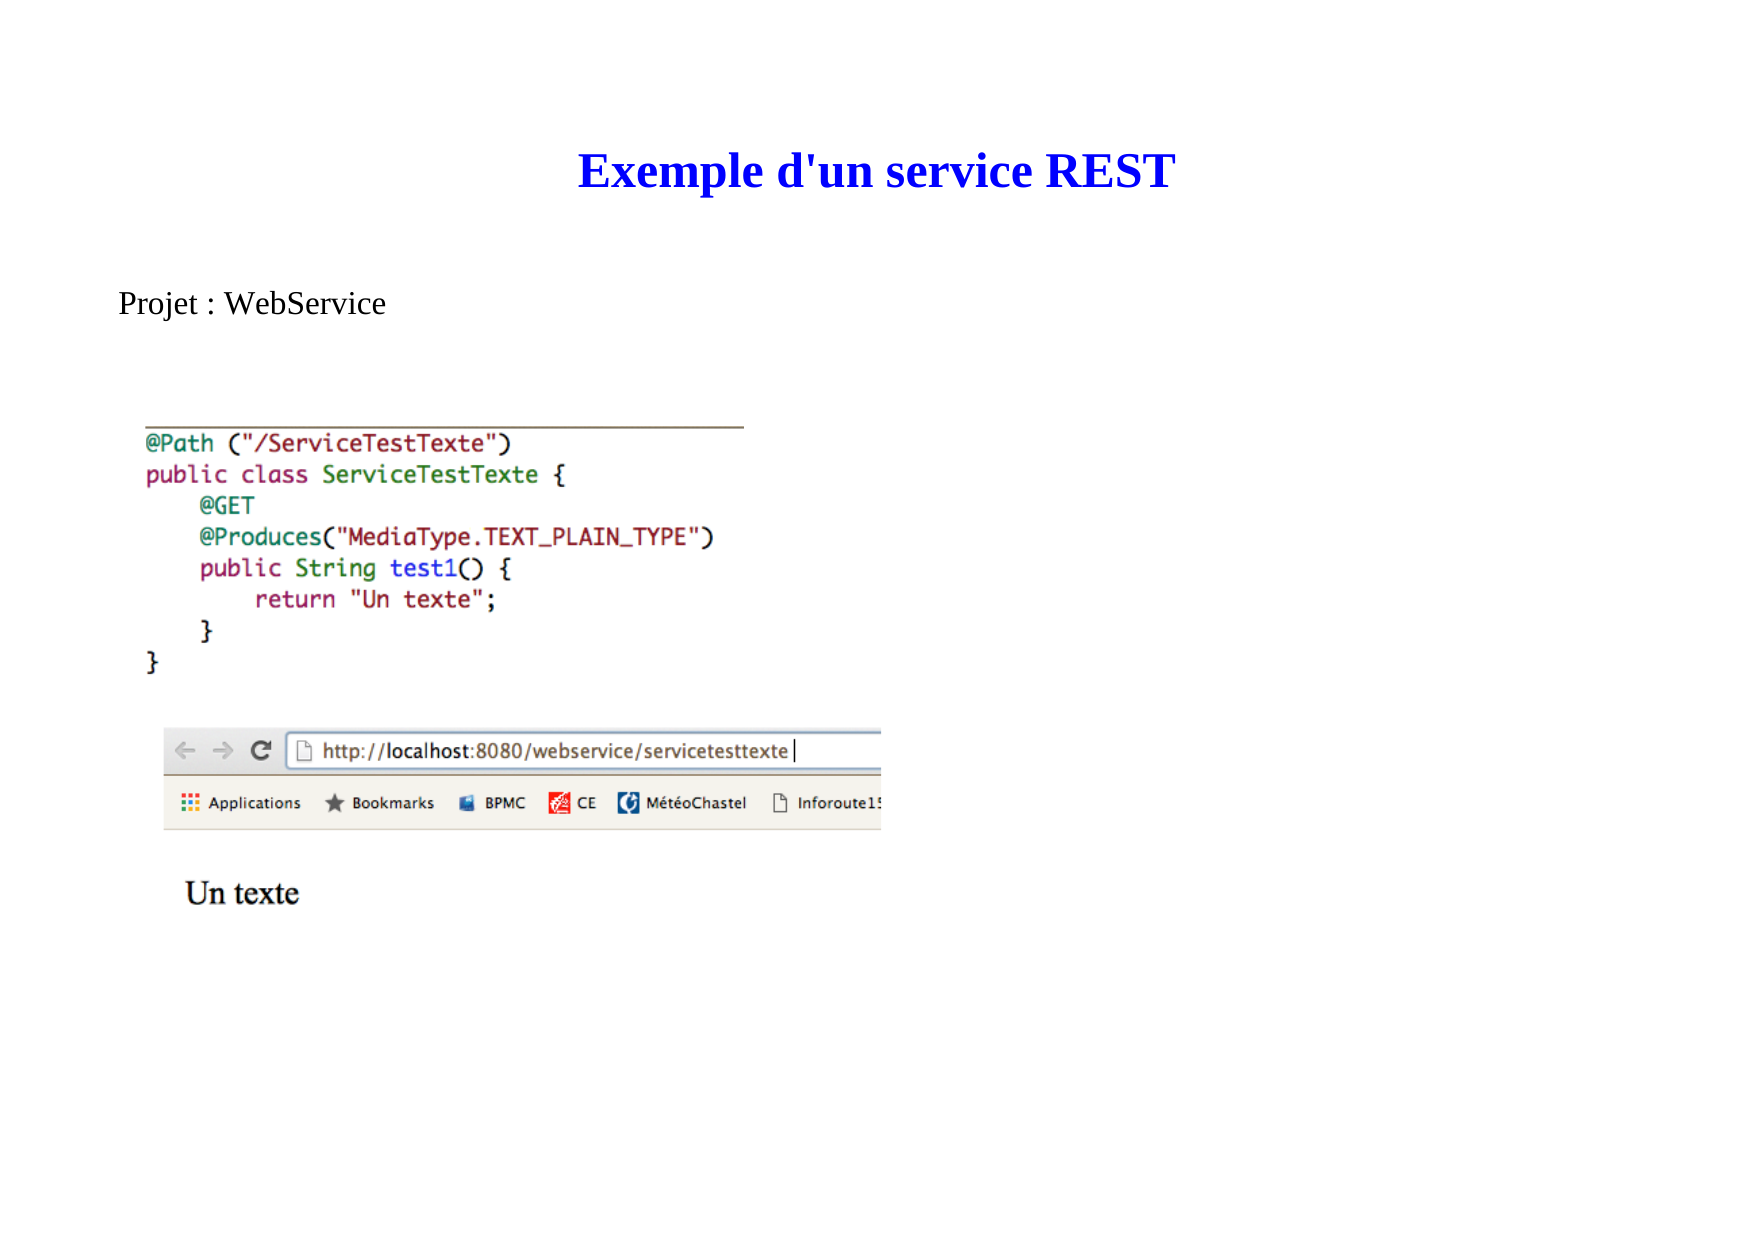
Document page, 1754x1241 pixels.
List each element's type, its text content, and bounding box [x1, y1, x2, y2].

picture [145, 426, 744, 708]
text Projet : WebService [118, 285, 1636, 322]
subtitle Exemple d'un service REST [118, 143, 1636, 198]
picture [150, 727, 882, 966]
